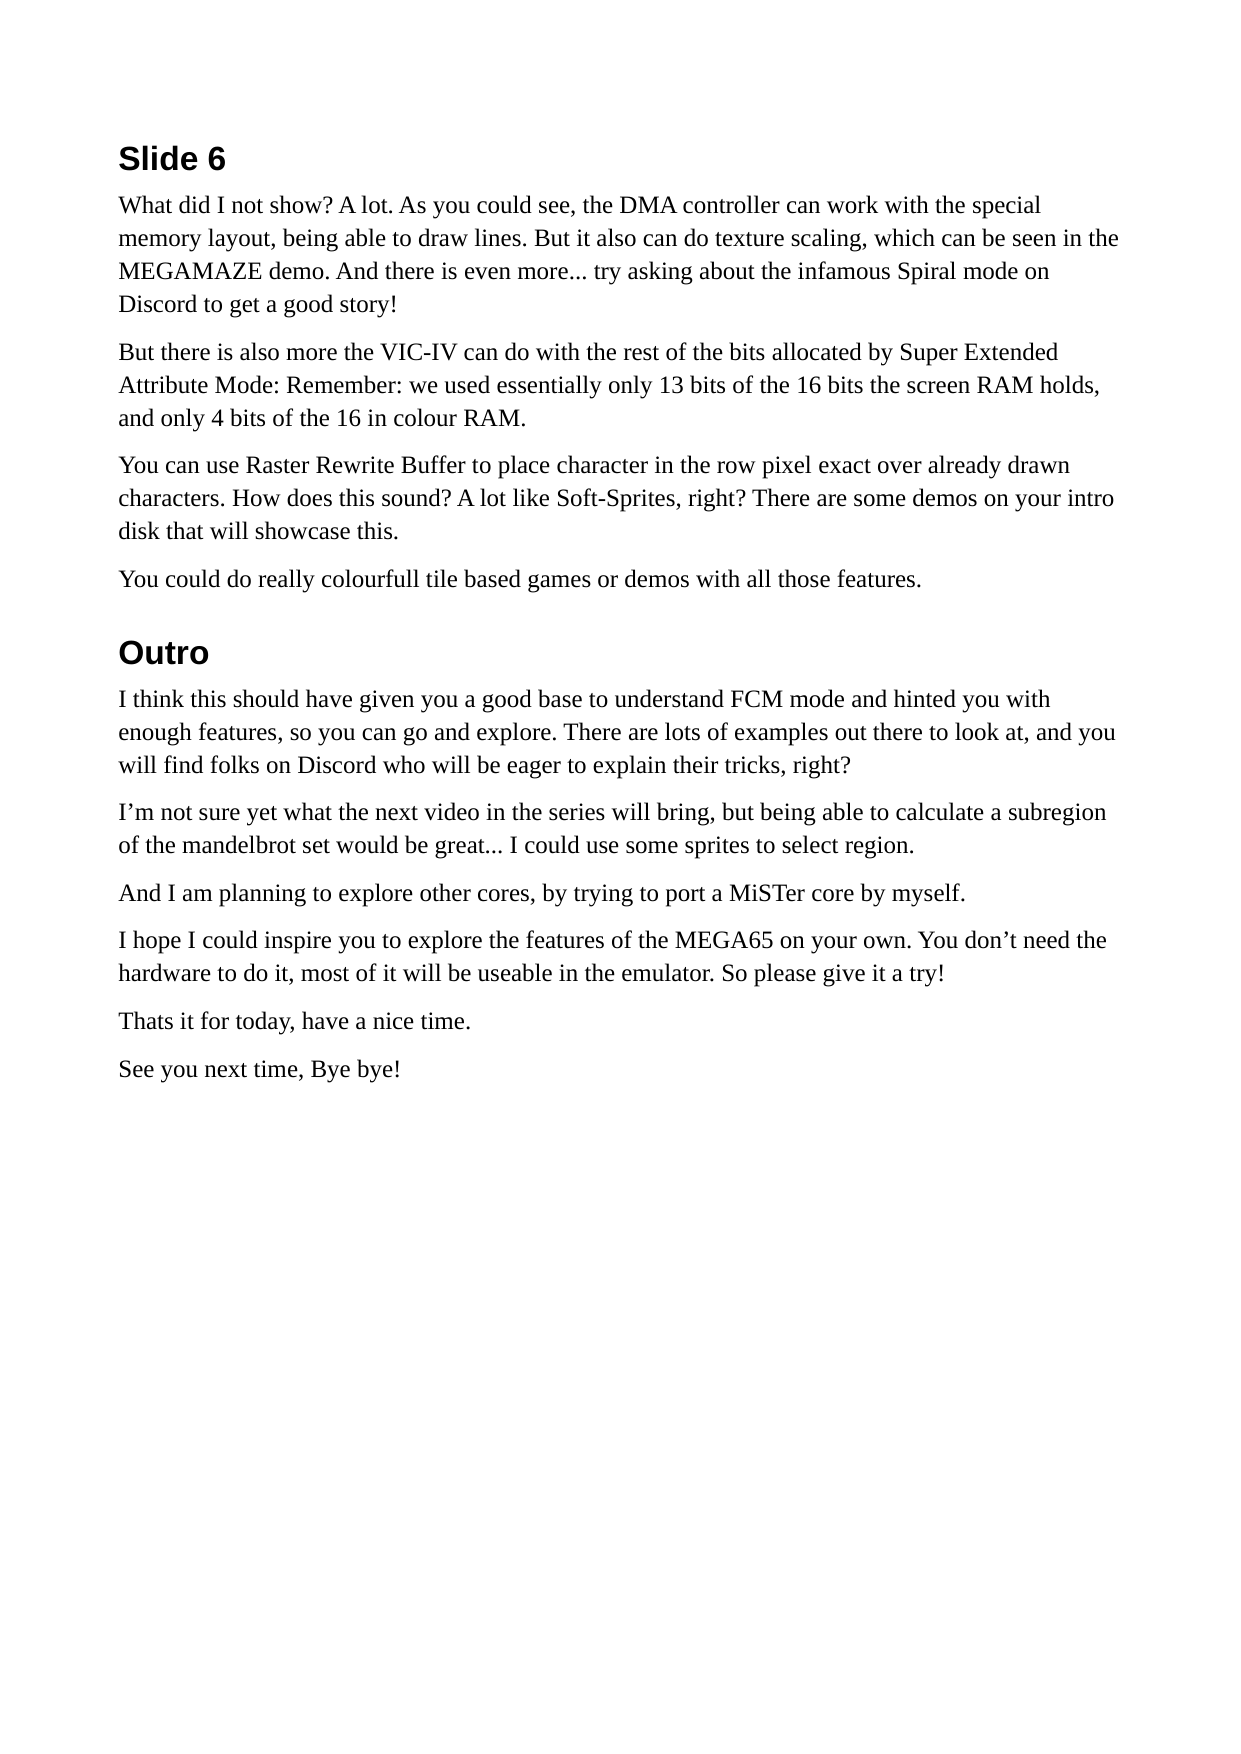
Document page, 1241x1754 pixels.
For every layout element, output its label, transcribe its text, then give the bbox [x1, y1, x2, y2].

subtitle Slide 6 [118, 139, 1122, 178]
text And I am planning to explore other cores, by trying to port a MiSTer core by myself. [118, 878, 1122, 907]
text See you next time, Bye bye! [118, 1054, 1122, 1082]
text I’m not sure yet what the next video in the series will bring, but being able to calculate a subregion of the mandelbrot set would be great... I could use some sprites to select region. [118, 797, 1122, 859]
subtitle Outro [118, 632, 1122, 671]
text What did I not show? A lot. As you could see, the DMA controller can work with the special memory layout, being able to draw lines. But it also can do texture scaling, which can be seen in the MEGAMAZE demo. And there is even more... try asking about the infamous Spiral mode on Discord to get a good story! [118, 190, 1122, 318]
text I hope I could inspire you to explore the features of the MEGA65 on your own. You don’t need the hardware to do it, most of it will be useable in the emulator. So please give it a try! [118, 926, 1122, 987]
text I think this should have given you a good base to understand FCM mode and hinted you with enough features, so you can go and explore. There are lots of examples out there to look at, and you will find folks on Discord who will be eager to explain their tricks, right? [118, 684, 1122, 778]
text You can use Raster Rewrite Buffer to place character in the row pixel exact over already drawn characters. How does this sound? A lot like Soft-Sprites, right? There are some demos on your intro disk that will showcase this. [118, 450, 1122, 545]
text You could do really colourfull tile based games or demos with all those features. [118, 564, 1122, 593]
text Thats it for today, have a nice time. [118, 1006, 1122, 1035]
text But there is also more the VIC-IV can do with the rest of the bits allocated by Super Extended Attribute Mode: Remember: we used essentially only 13 bits of the 16 bits the screen RAM holds, and only 4 bits of the 16 in colour RAM. [118, 337, 1122, 432]
